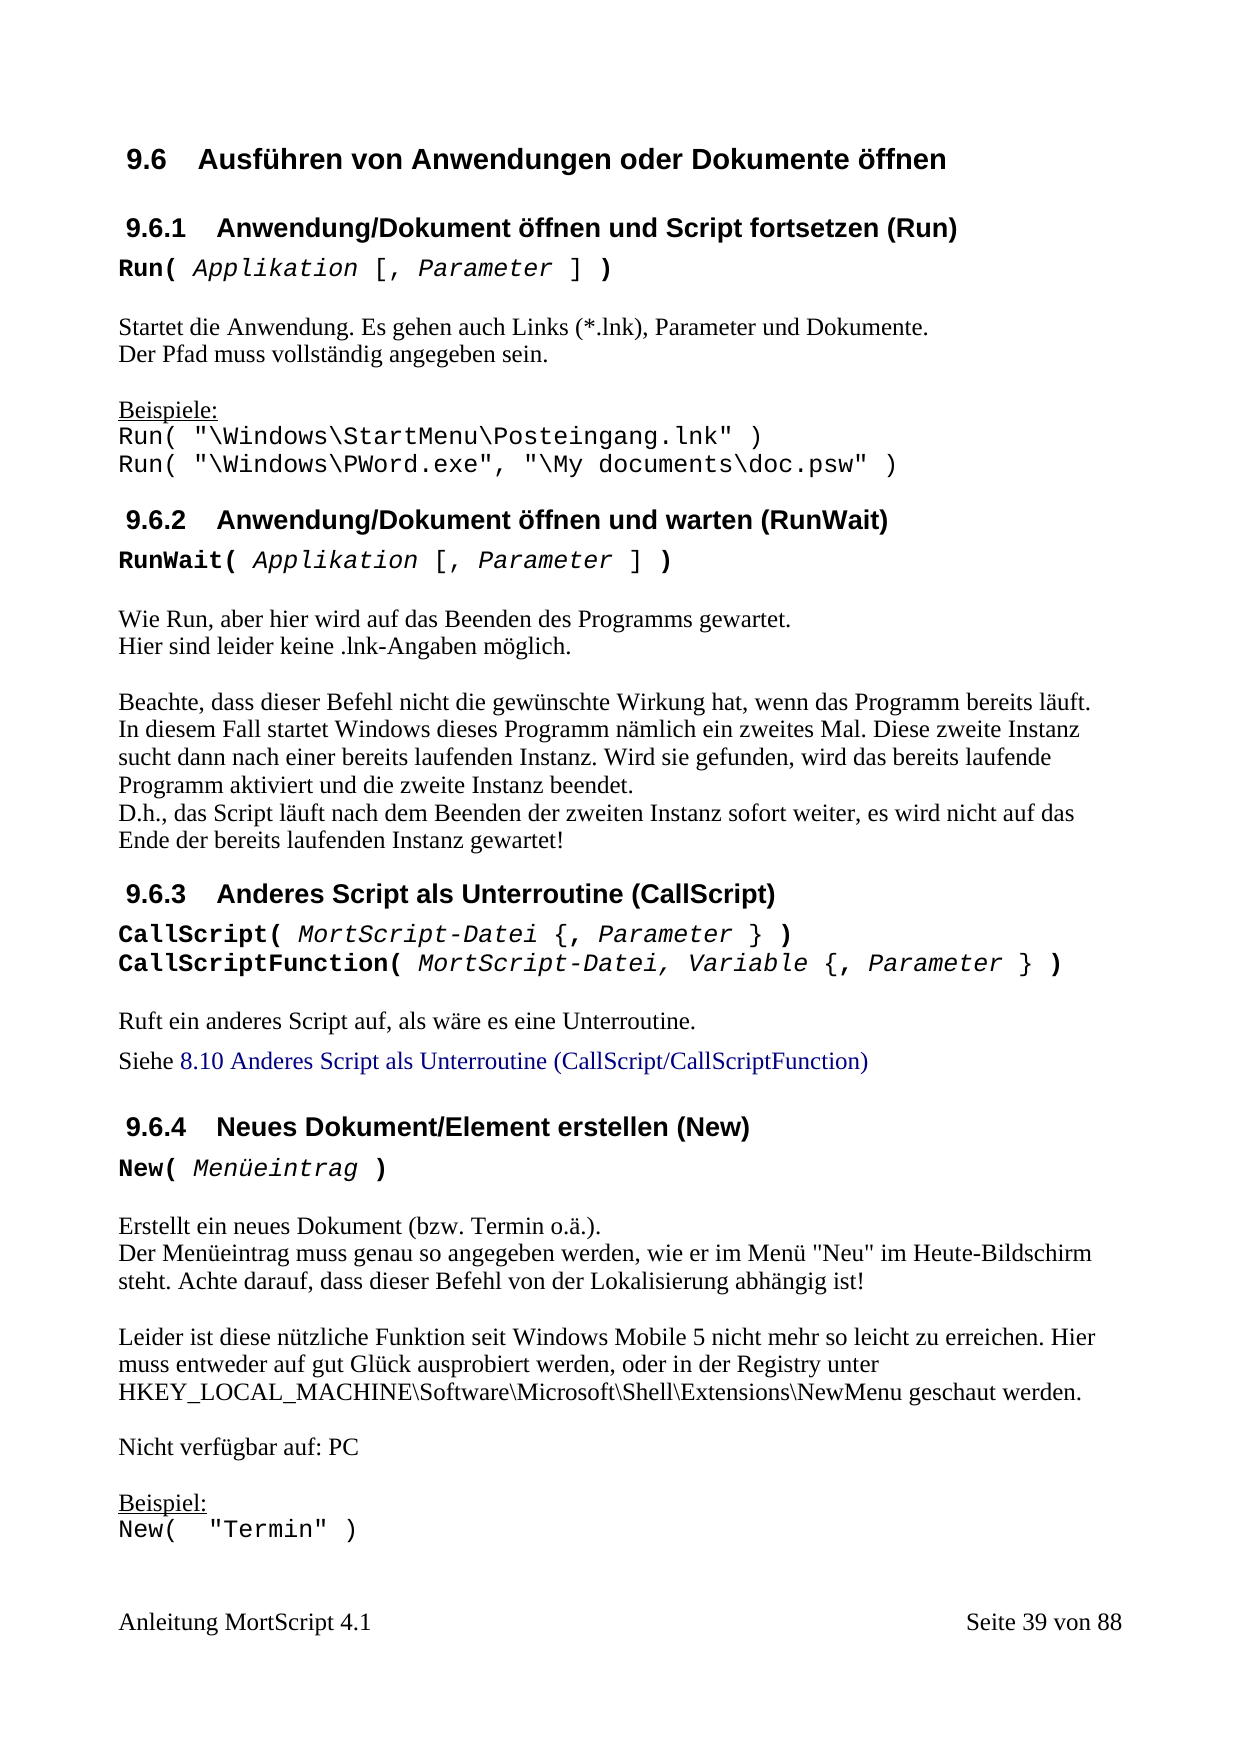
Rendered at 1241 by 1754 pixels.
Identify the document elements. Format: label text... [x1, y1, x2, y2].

text Der Menüeintrag muss genau so angegeben werden, wie er im Menü "Neu" im Heute-Bildschirm steht. Achte darauf, dass dieser Befehl von der Lokalisierung abhängig ist! [118, 1239, 1122, 1295]
text Startet die Anwendung. Es gehen auch Links (*.lnk), Parameter und Dokumente. [118, 313, 1122, 340]
text Hier sind leider keine .lnk-Angaben möglich. [118, 632, 1122, 660]
text Leider ist diese nützliche Funktion seit Windows Mobile 5 nicht mehr so leicht zu erreichen. Hier muss entweder auf gut Glück ausprobiert werden, oder in der Registry unter HKEY_LOCAL_MACHINE\Software\Microsoft\Shell\Extensions\NewMenu geschaut werden. [118, 1323, 1122, 1406]
subtitle Anwendung/Dokument öffnen und Script fortsetzen (Run) [118, 213, 1122, 243]
text RunWait( Applikation [, Parameter ] ) [118, 548, 1122, 576]
text Beispiele: [118, 396, 1122, 423]
text Der Pfad muss vollständig angegeben sein. [118, 340, 1122, 368]
text New( "Termin" ) [118, 1517, 1122, 1545]
text Siehe 8.10 Anderes Script als Unterroutine (CallScript/CallScriptFunction) [118, 1047, 1122, 1075]
subtitle Ausführen von Anwendungen oder Dokumente öffnen [118, 143, 1122, 176]
text Run( Applikation [, Parameter ] ) [118, 256, 1122, 284]
text CallScript( MortScript-Datei {, Parameter } ) [118, 922, 1122, 950]
text Beispiel: [118, 1489, 1122, 1517]
text Nicht verfügbar auf: PC [118, 1433, 1122, 1461]
text Beachte, dass dieser Befehl nicht die gewünschte Wirkung hat, wenn das Programm bereits läuft. [118, 688, 1122, 716]
text Ruft ein anderes Script auf, als wäre es eine Unterroutine. [118, 1007, 1122, 1034]
text Run( "\Windows\StartMenu\Posteingang.lnk" ) [118, 423, 1122, 452]
text Wie Run, aber hier wird auf das Beenden des Programms gewartet. [118, 605, 1122, 632]
text D.h., das Script läuft nach dem Beenden der zweiten Instanz sofort weiter, es wird nicht auf das Ende der bereits laufenden Instanz gewartet! [118, 799, 1122, 854]
subtitle Neues Dokument/Element erstellen (New) [118, 1112, 1122, 1143]
text Run( "\Windows\PWord.exe", "\My documents\doc.psw" ) [118, 452, 1122, 480]
text Erstellt ein neues Dokument (bzw. Termin o.ä.). [118, 1212, 1122, 1239]
subtitle Anderes Script als Unterroutine (CallScript) [118, 879, 1122, 909]
subtitle Anwendung/Dokument öffnen und warten (RunWait) [118, 505, 1122, 536]
text New( Menüeintrag ) [118, 1155, 1122, 1183]
text In diesem Fall startet Windows dieses Programm nämlich ein zweites Mal. Diese zweite Instanz sucht dann nach einer bereits laufenden Instanz. Wird sie gefunden, wird das bereits laufende Programm aktiviert und die zweite Instanz beendet. [118, 716, 1122, 799]
text CallScriptFunction( MortScript-Datei, Variable {, Parameter } ) [118, 950, 1122, 978]
